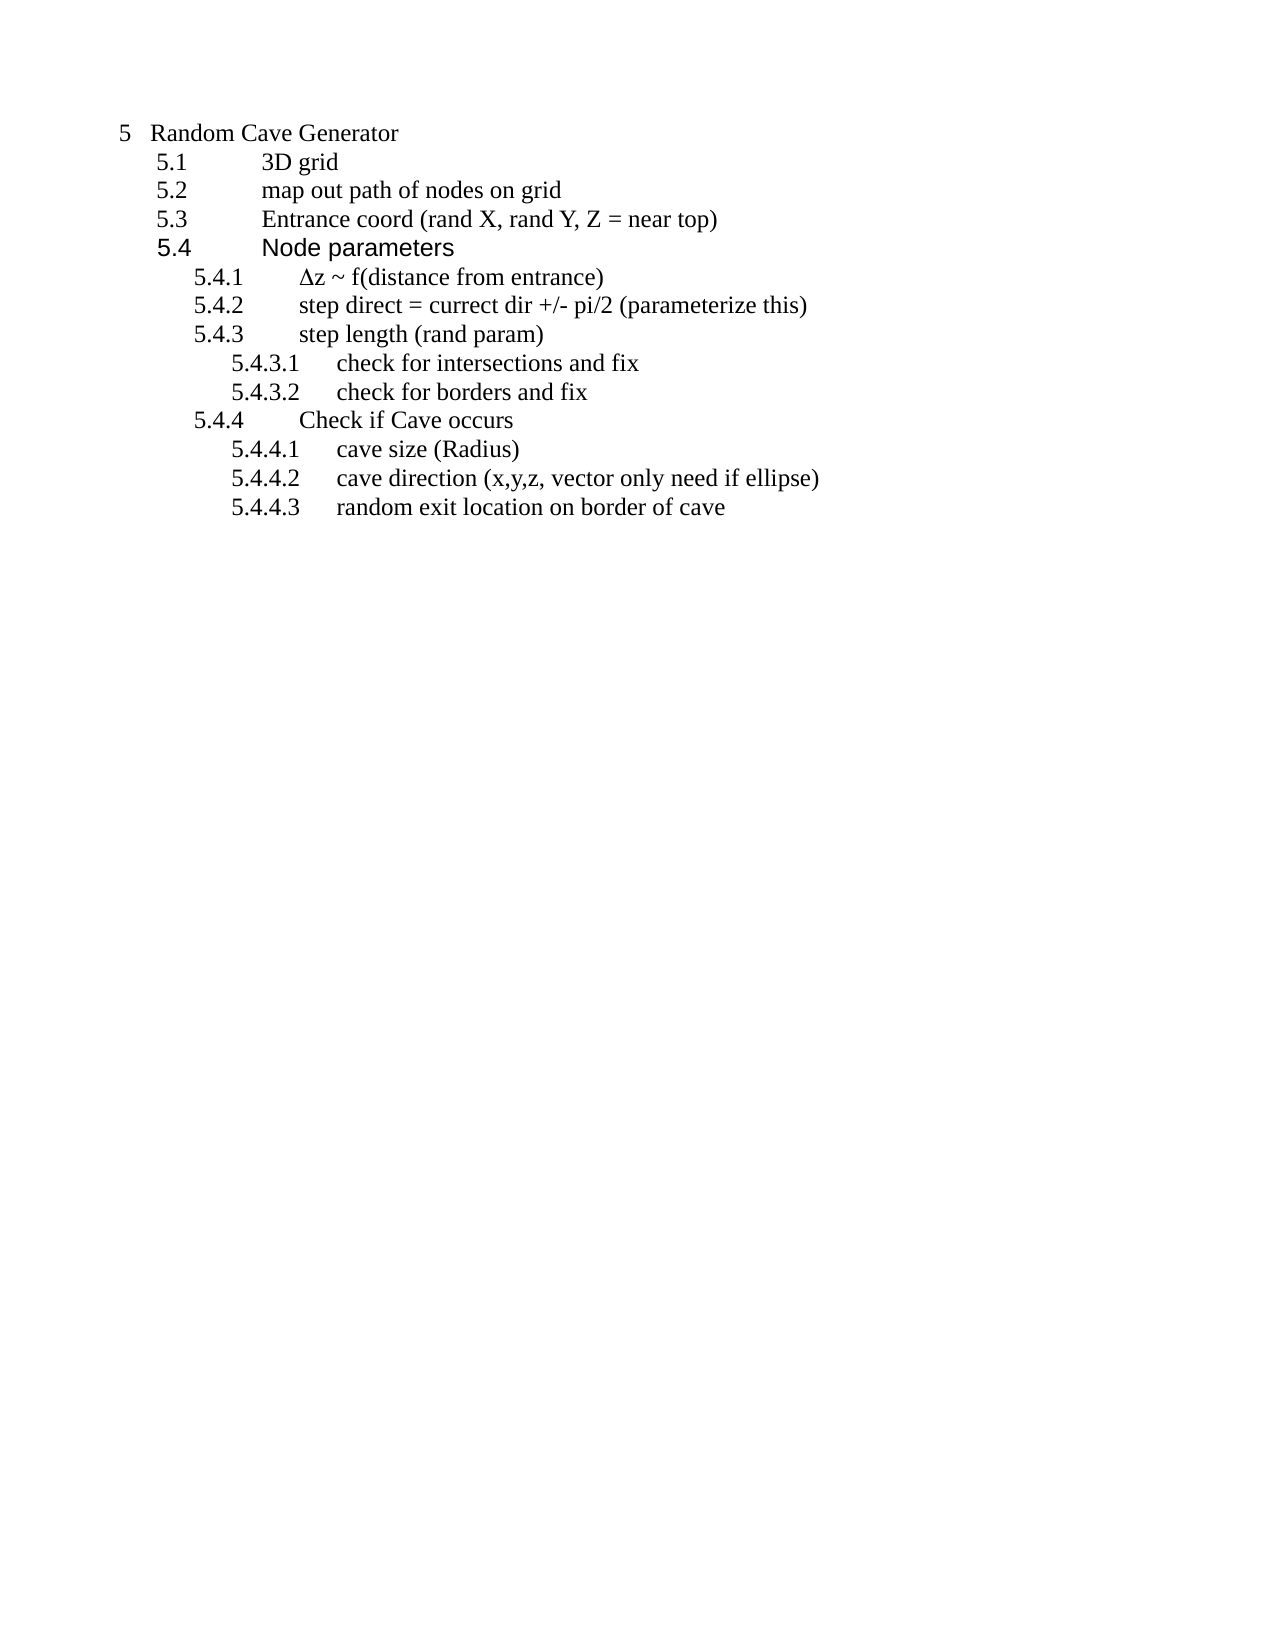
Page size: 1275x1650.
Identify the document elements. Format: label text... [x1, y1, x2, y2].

list Node parameters [150, 233, 1200, 262]
list Entrance coord (rand X, rand Y, Z = near top) [150, 204, 1200, 233]
list Random Cave Generator [112, 118, 1200, 147]
list Check if Cave occurs [187, 406, 1200, 434]
list random exit location on border of cave [225, 492, 1200, 521]
list cave direction (x,y,z, vector only need if ellipse) [225, 463, 1200, 492]
list cave size (Radius) [225, 434, 1200, 463]
list 3D grid [150, 147, 1200, 176]
list check for borders and fix [225, 377, 1200, 406]
list check for intersections and fix [225, 348, 1200, 377]
list step direct = currect dir +/- pi/2 (parameterize this) [187, 291, 1200, 319]
list map out path of nodes on grid [150, 176, 1200, 204]
list step length (rand param) [187, 319, 1200, 348]
list Dz ~ f(distance from entrance) [187, 262, 1200, 291]
